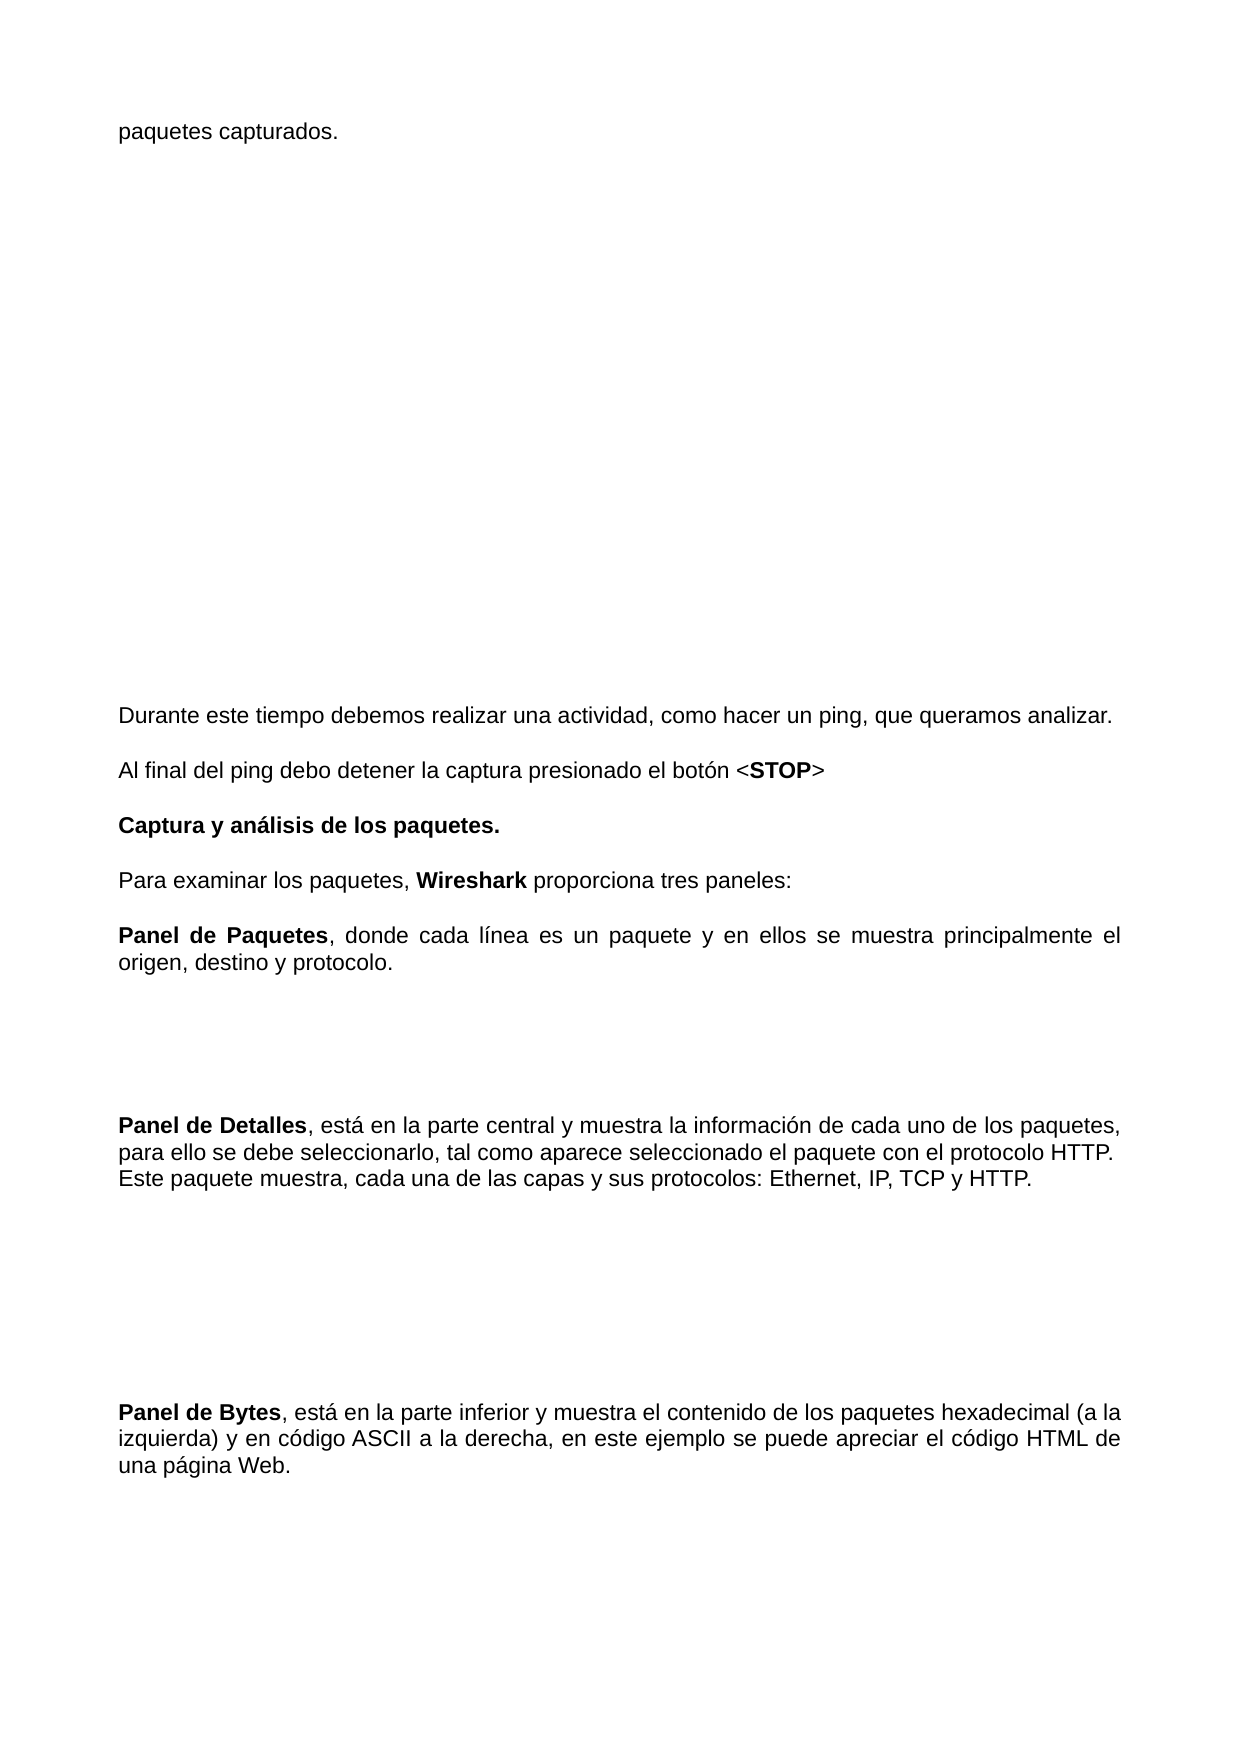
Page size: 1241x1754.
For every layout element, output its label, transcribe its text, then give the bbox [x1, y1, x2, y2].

text Captura y análisis de los paquetes. [118, 812, 1122, 838]
text Panel de Detalles, está en la parte central y muestra la información de cada uno de los paquetes, para ello se debe seleccionarlo, tal como aparece seleccionado el paquete con el protocolo HTTP. [118, 1112, 1122, 1165]
text Panel de Bytes, está en la parte inferior y muestra el contenido de los paquetes hexadecimal (a la izquierda) y en código ASCII a la derecha, en este ejemplo se puede apreciar el código HTML de una página Web. [118, 1399, 1122, 1478]
text Para examinar los paquetes, Wireshark proporciona tres paneles: [118, 867, 1122, 894]
text Durante este tiempo debemos realizar una actividad, como hacer un ping, que queramos analizar. [118, 702, 1122, 728]
text Al final del ping debo detener la captura presionado el botón <STOP> [118, 757, 1122, 783]
text Este paquete muestra, cada una de las capas y sus protocolos: Ethernet, IP, TCP y HTTP. [118, 1165, 1122, 1191]
text paquetes capturados. [118, 118, 1122, 144]
text Panel de Paquetes, donde cada línea es un paquete y en ellos se muestra principalmente el origen, destino y protocolo. [118, 922, 1122, 975]
